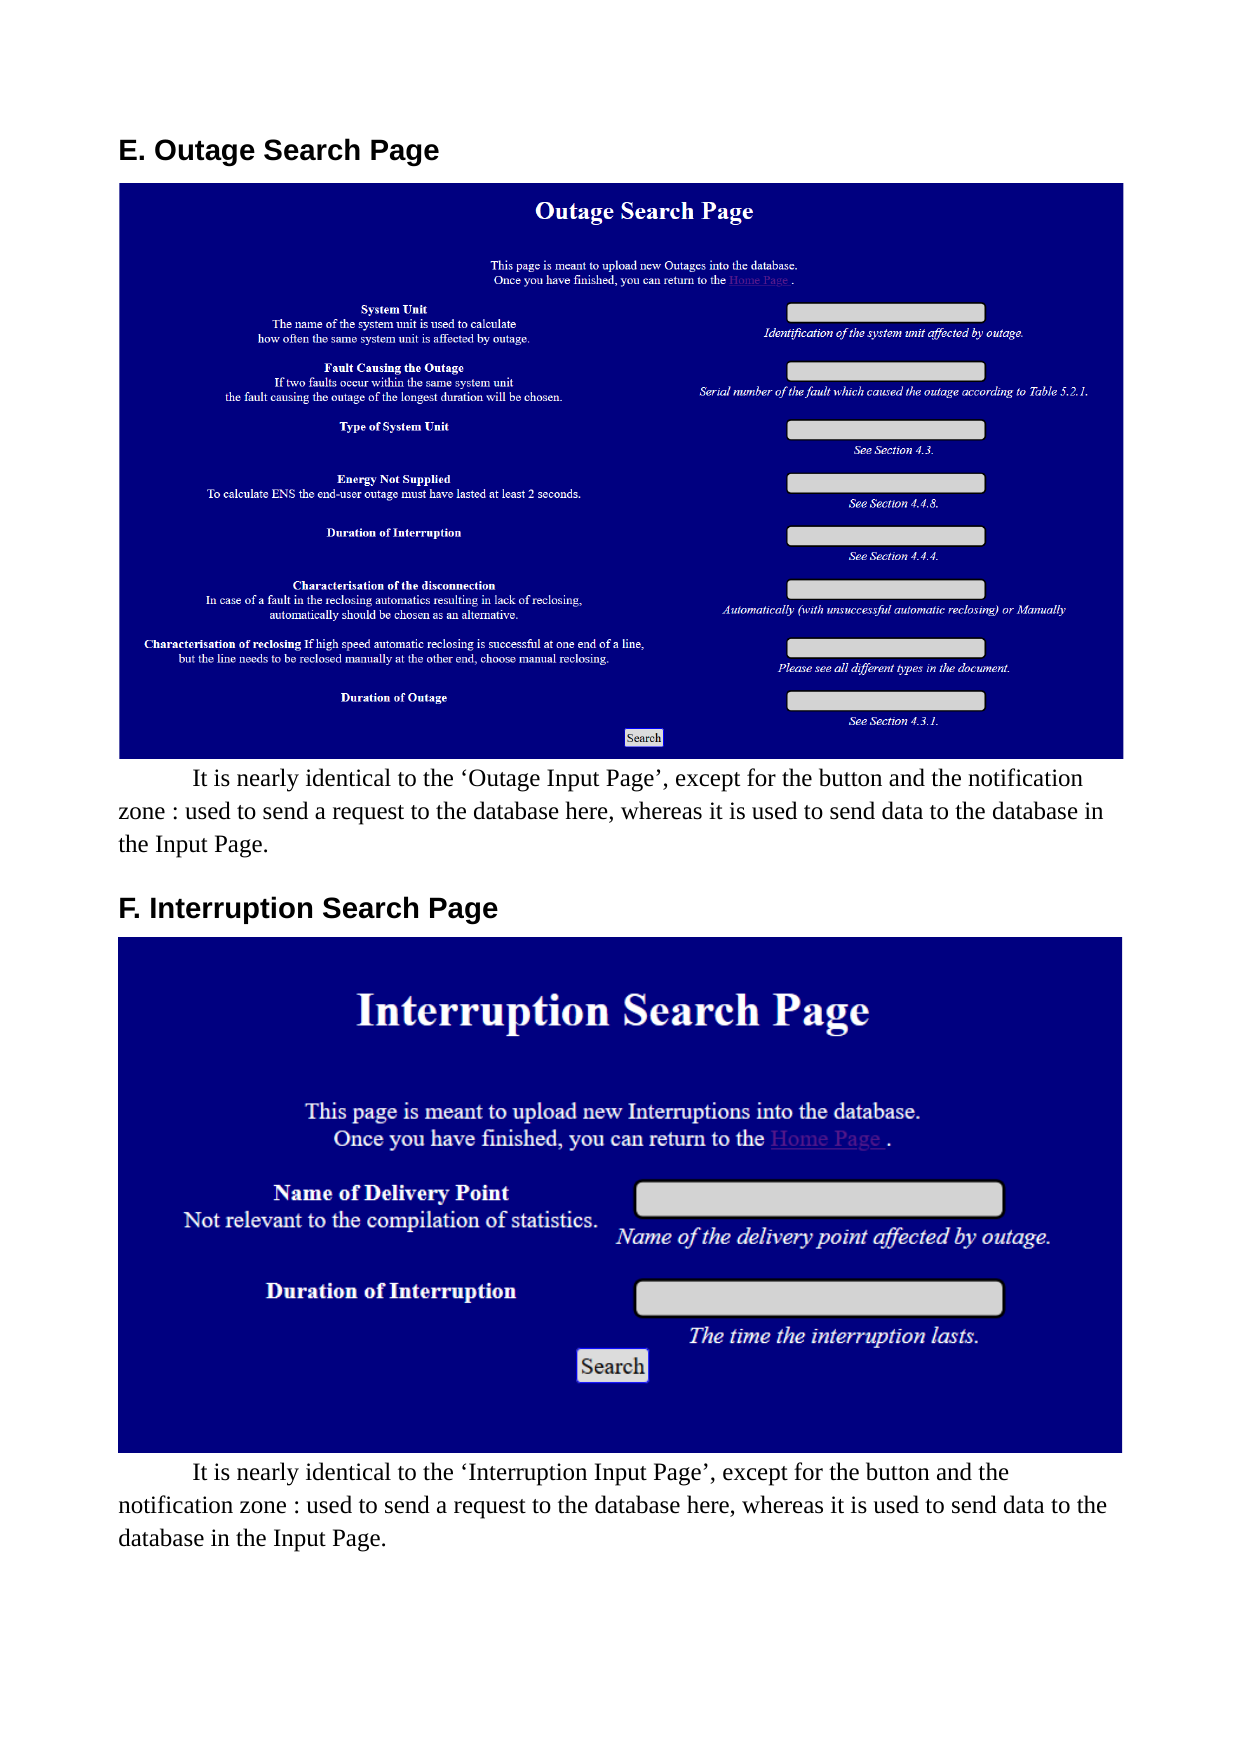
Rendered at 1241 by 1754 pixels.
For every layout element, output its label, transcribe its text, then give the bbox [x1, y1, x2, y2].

text It is nearly identical to the ‘Outage Input Page’, except for the button and the notification zone : used to send a request to the database here, whereas it is used to send data to the database in the Input Page. [118, 179, 1122, 858]
picture [118, 937, 1123, 1453]
subtitle F. Interruption Search Page [118, 891, 1122, 925]
subtitle E. Outage Search Page [118, 133, 1122, 166]
picture [119, 183, 1124, 759]
text It is nearly identical to the ‘Interruption Input Page’, except for the button and the notification zone : used to send a request to the database here, whereas it is used to send data to the database in the Input Page. [118, 1453, 1122, 1552]
